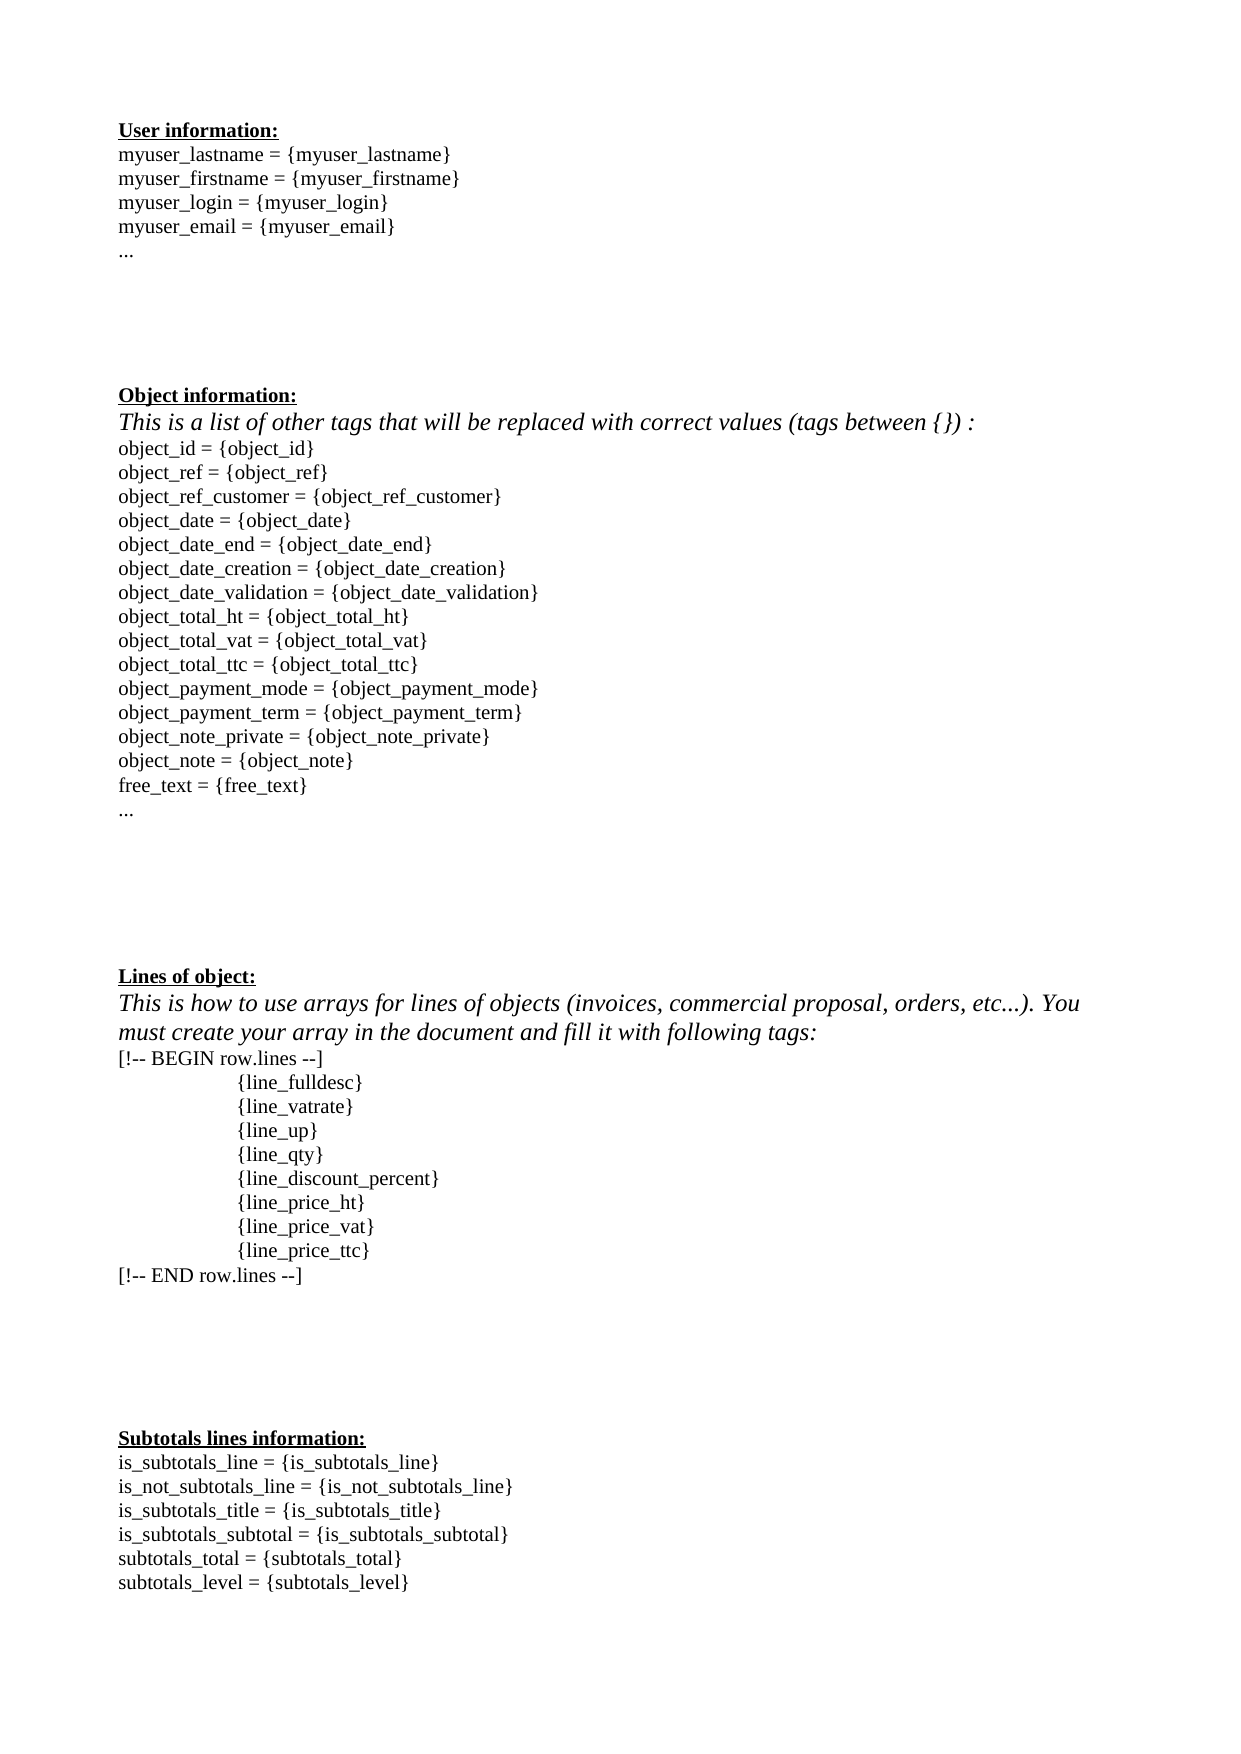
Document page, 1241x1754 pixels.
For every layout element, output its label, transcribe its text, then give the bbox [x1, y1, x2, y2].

text This is a list of other tags that will be replaced with correct values (tags between {}) : [118, 407, 1122, 436]
text object_total_vat = {object_total_vat} [118, 628, 1122, 652]
text object_total_ht = {object_total_ht} [118, 604, 1122, 628]
text [!-- BEGIN row.lines --] [118, 1046, 1122, 1070]
text {line_vatrate} [118, 1094, 1122, 1118]
text myuser_login = {myuser_login} [118, 190, 1122, 214]
text free_text = {free_text} [118, 772, 1122, 797]
text object_note_private = {object_note_private} [118, 724, 1122, 748]
text Object information: [118, 383, 1122, 407]
text is_subtotals_title = {is_subtotals_title} [118, 1498, 1122, 1522]
text object_ref_customer = {object_ref_customer} [118, 484, 1122, 508]
text object_date = {object_date} [118, 508, 1122, 532]
text ... [118, 797, 1122, 821]
text object_payment_term = {object_payment_term} [118, 700, 1122, 724]
text object_total_ttc = {object_total_ttc} [118, 652, 1122, 676]
text object_id = {object_id} [118, 436, 1122, 460]
text {line_price_ttc} [118, 1238, 1122, 1262]
text {line_fulldesc} [118, 1070, 1122, 1094]
text {line_discount_percent} [118, 1166, 1122, 1190]
text This is how to use arrays for lines of objects (invoices, commercial proposal, orders, etc...). You must create your array in the document and fill it with following tags: [118, 988, 1122, 1046]
text {line_price_ht} [118, 1190, 1122, 1214]
text Subtotals lines information: [118, 1426, 1122, 1450]
text subtotals_level = {subtotals_level} [118, 1570, 1122, 1594]
text User information: [118, 118, 1122, 142]
text subtotals_total = {subtotals_total} [118, 1546, 1122, 1570]
text myuser_lastname = {myuser_lastname} [118, 142, 1122, 166]
text {line_qty} [118, 1142, 1122, 1166]
text object_date_creation = {object_date_creation} [118, 556, 1122, 580]
text ... [118, 238, 1122, 262]
text is_subtotals_line = {is_subtotals_line} [118, 1450, 1122, 1474]
text object_date_validation = {object_date_validation} [118, 580, 1122, 604]
text object_payment_mode = {object_payment_mode} [118, 676, 1122, 700]
text Lines of object: [118, 964, 1122, 988]
text object_date_end = {object_date_end} [118, 532, 1122, 556]
text object_note = {object_note} [118, 748, 1122, 772]
text {line_price_vat} [118, 1214, 1122, 1238]
text myuser_firstname = {myuser_firstname} [118, 166, 1122, 190]
text [!-- END row.lines --] [118, 1262, 1122, 1287]
text {line_up} [118, 1118, 1122, 1142]
text object_ref = {object_ref} [118, 460, 1122, 484]
text myuser_email = {myuser_email} [118, 214, 1122, 238]
text is_subtotals_subtotal = {is_subtotals_subtotal} [118, 1522, 1122, 1546]
text is_not_subtotals_line = {is_not_subtotals_line} [118, 1474, 1122, 1498]
